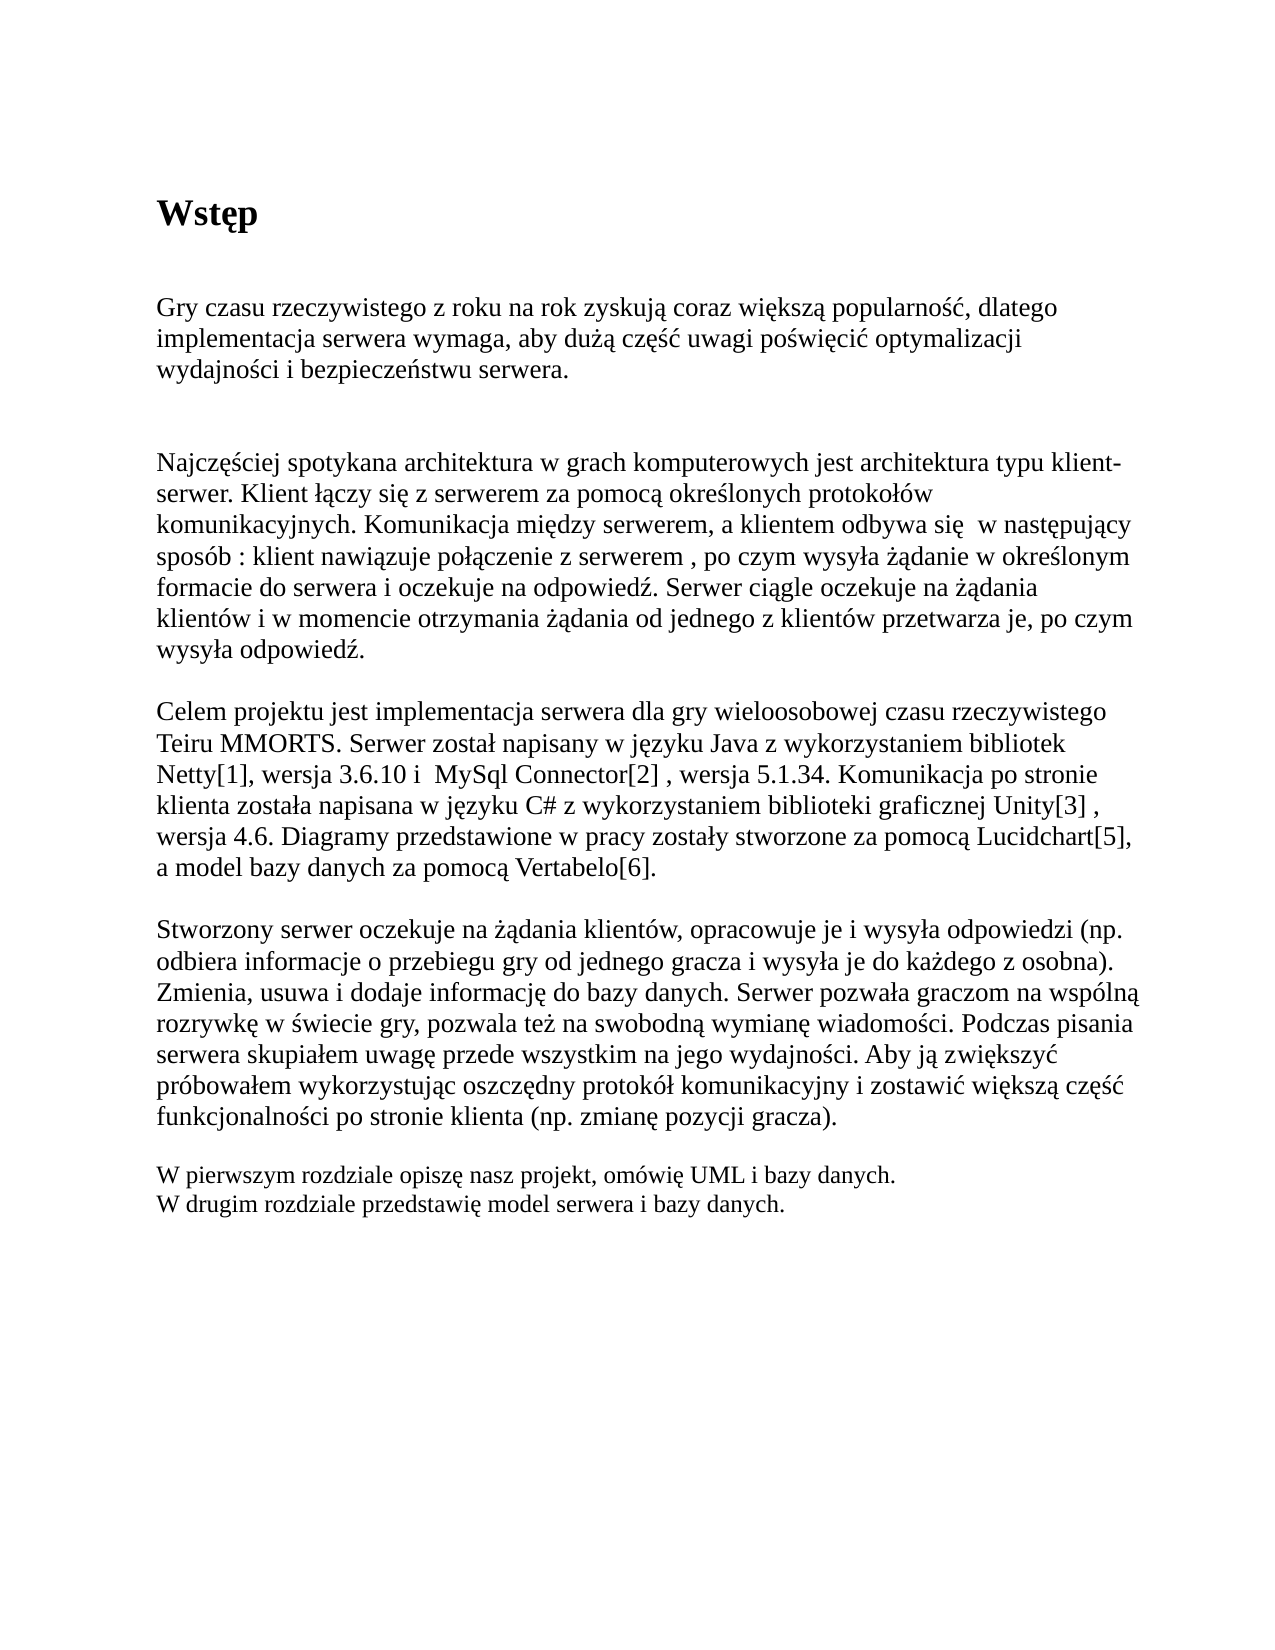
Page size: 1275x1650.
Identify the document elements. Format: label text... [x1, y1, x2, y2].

text W pierwszym rozdziale opiszę nasz projekt, omówię UML i bazy danych. W drugim rozdziale przedstawię model serwera i bazy danych. [156, 1160, 1140, 1247]
text Wstęp [156, 190, 1140, 233]
text Gry czasu rzeczywistego z roku na rok zyskują coraz większą popularność, dlatego implementacja serwera wymaga, aby dużą część uwagi poświęcić optymalizacji wydajności i bezpieczeństwu serwera. [156, 291, 1140, 384]
text Celem projektu jest implementacja serwera dla gry wieloosobowej czasu rzeczywistego Teiru MMORTS. Serwer został napisany w języku Java z wykorzystaniem bibliotek Netty[1], wersja 3.6.10 i MySql Connector[2] , wersja 5.1.34. Komunikacja po stronie klienta została napisana w języku C# z wykorzystaniem biblioteki graficznej Unity[3] , wersja 4.6. Diagramy przedstawione w pracy zostały stworzone za pomocą Lucidchart[5], a model bazy danych za pomocą Vertabelo[6]. [156, 696, 1140, 882]
text Stworzony serwer oczekuje na żądania klientów, opracowuje je i wysyła odpowiedzi (np. odbiera informacje o przebiegu gry od jednego gracza i wysyła je do każdego z osobna). Zmienia, usuwa i dodaje informację do bazy danych. Serwer pozwała graczom na wspólną rozrywkę w świecie gry, pozwala też na swobodną wymianę wiadomości. Podczas pisania serwera skupiałem uwagę przede wszystkim na jego wydajności. Aby ją zwiększyć próbowałem wykorzystując oszczędny protokół komunikacyjny i zostawić większą część funkcjonalności po stronie klienta (np. zmianę pozycji gracza). [156, 913, 1140, 1132]
text Najczęściej spotykana architektura w grach komputerowych jest architektura typu klient-serwer. Klient łączy się z serwerem za pomocą określonych protokołów komunikacyjnych. Komunikacja między serwerem, a klientem odbywa się w następujący sposób : klient nawiązuje połączenie z serwerem , po czym wysyła żądanie w określonym formacie do serwera i oczekuje na odpowiedź. Serwer ciągle oczekuje na żądania klientów i w momencie otrzymania żądania od jednego z klientów przetwarza je, po czym wysyła odpowiedź. [156, 446, 1140, 664]
